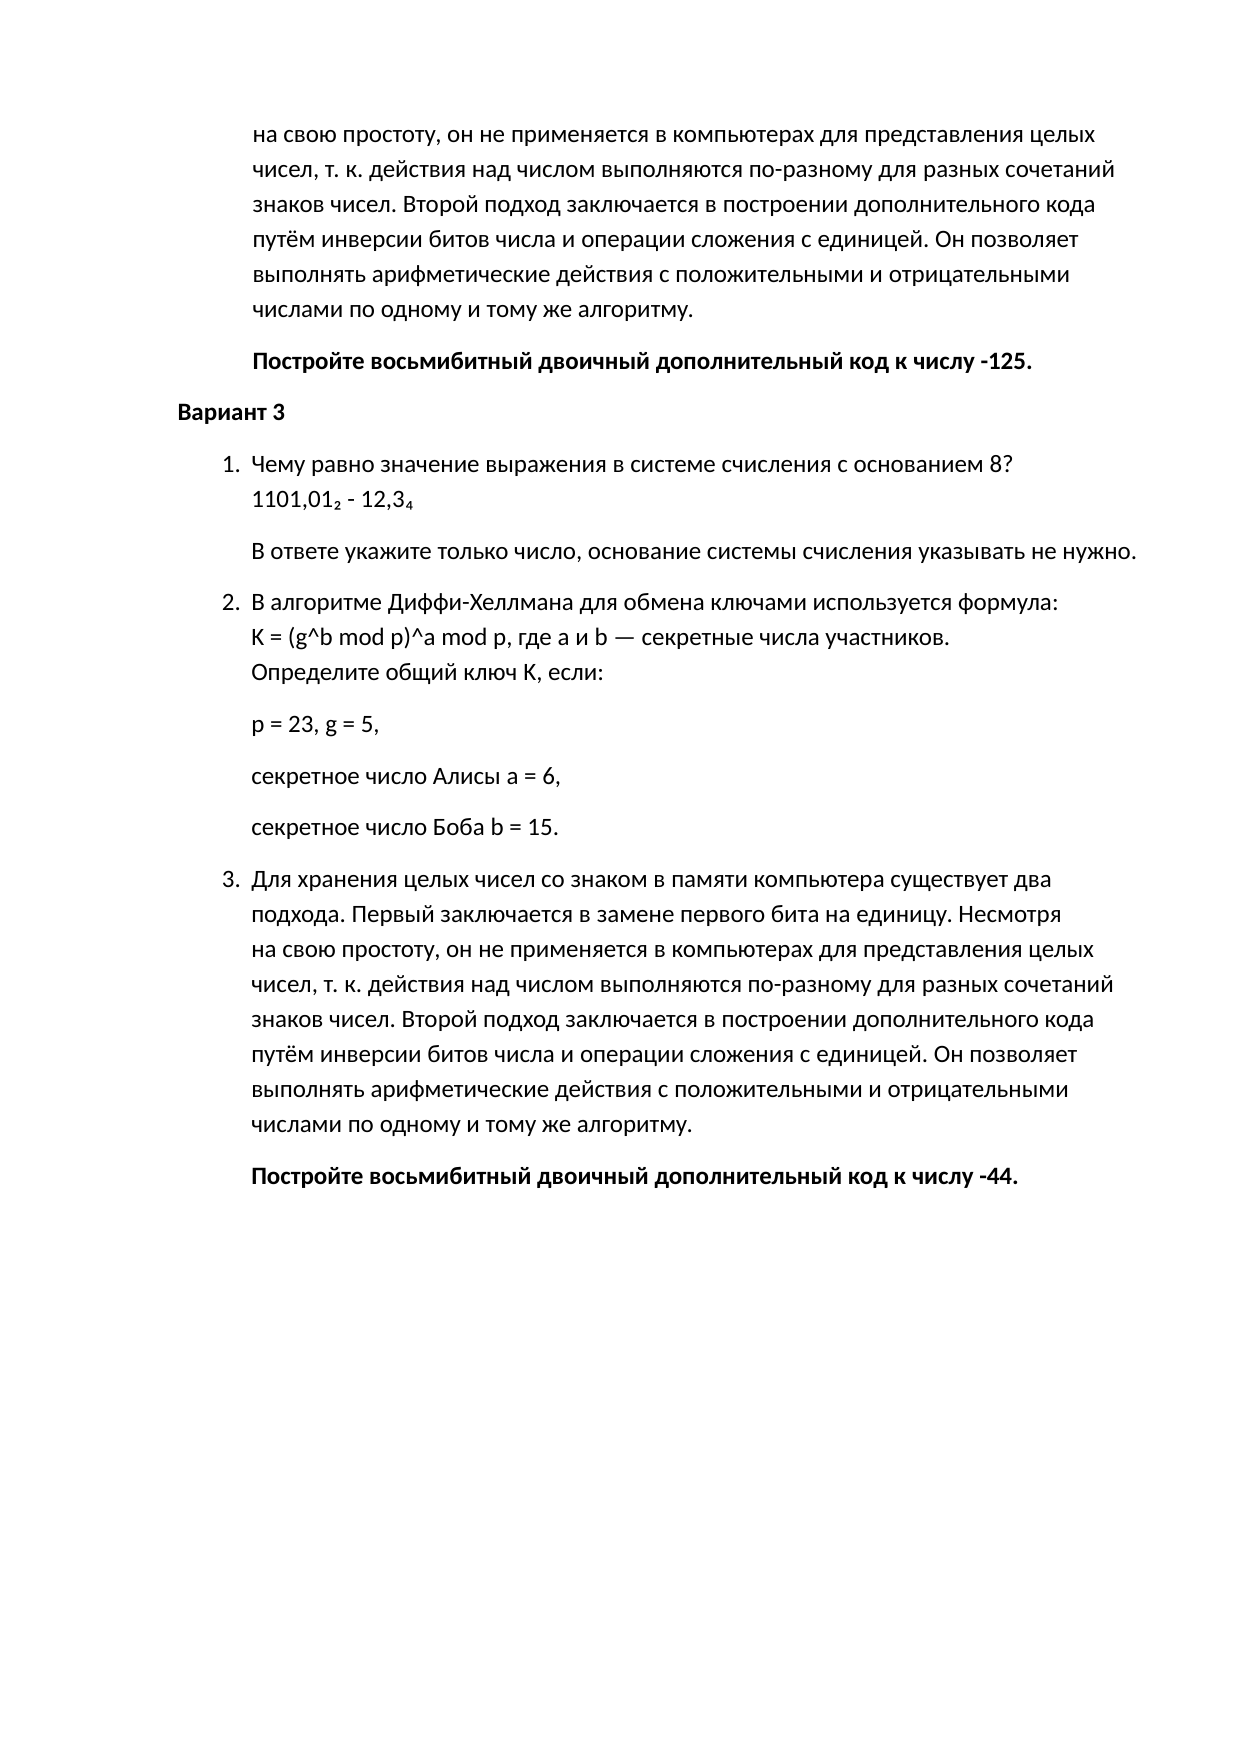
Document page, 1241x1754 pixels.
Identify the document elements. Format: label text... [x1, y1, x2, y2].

text секретное число Алисы a = 6, [251, 760, 1152, 790]
text Вариант 3 [177, 396, 1152, 427]
list В алгоритме Диффи-Хеллмана для обмена ключами используется формула: K = (g^b mod p)^a mod p, где a и b — секретные числа участников. Определите общий ключ K, если: [222, 586, 1152, 687]
list Для хранения целых чисел со знаком в памяти компьютера существует два подхода. Первый заключается в замене первого бита на единицу. Несмотря на свою простоту, он не применяется в компьютерах для представления целых чисел, т. к. действия над числом выполняются по-разному для разных сочетаний знаков чисел. Второй подход заключается в построении дополнительного кода путём инверсии битов числа и операции сложения с единицей. Он позволяет выполнять арифметические действия с положительными и отрицательными числами по одному и тому же алгоритму. [222, 863, 1152, 1139]
text секретное число Боба b = 15. [251, 811, 1152, 842]
list Чему равно значение выражения в системе счисления с основанием 8? 1101,01₂ - 12,3₄ [222, 448, 1152, 514]
text Постройте восьмибитный двоичный дополнительный код к числу -44. [251, 1160, 1152, 1190]
text Постройте восьмибитный двоичный дополнительный код к числу -125. [252, 345, 1152, 375]
text p = 23, g = 5, [251, 708, 1152, 739]
text В ответе укажите только число, основание системы счисления указывать не нужно. [251, 535, 1152, 565]
list на свою простоту, он не применяется в компьютерах для представления целых чисел, т. к. действия над числом выполняются по-разному для разных сочетаний знаков чисел. Второй подход заключается в построении дополнительного кода путём инверсии битов числа и операции сложения с единицей. Он позволяет выполнять арифметические действия с положительными и отрицательными числами по одному и тому же алгоритму. [215, 118, 1152, 324]
